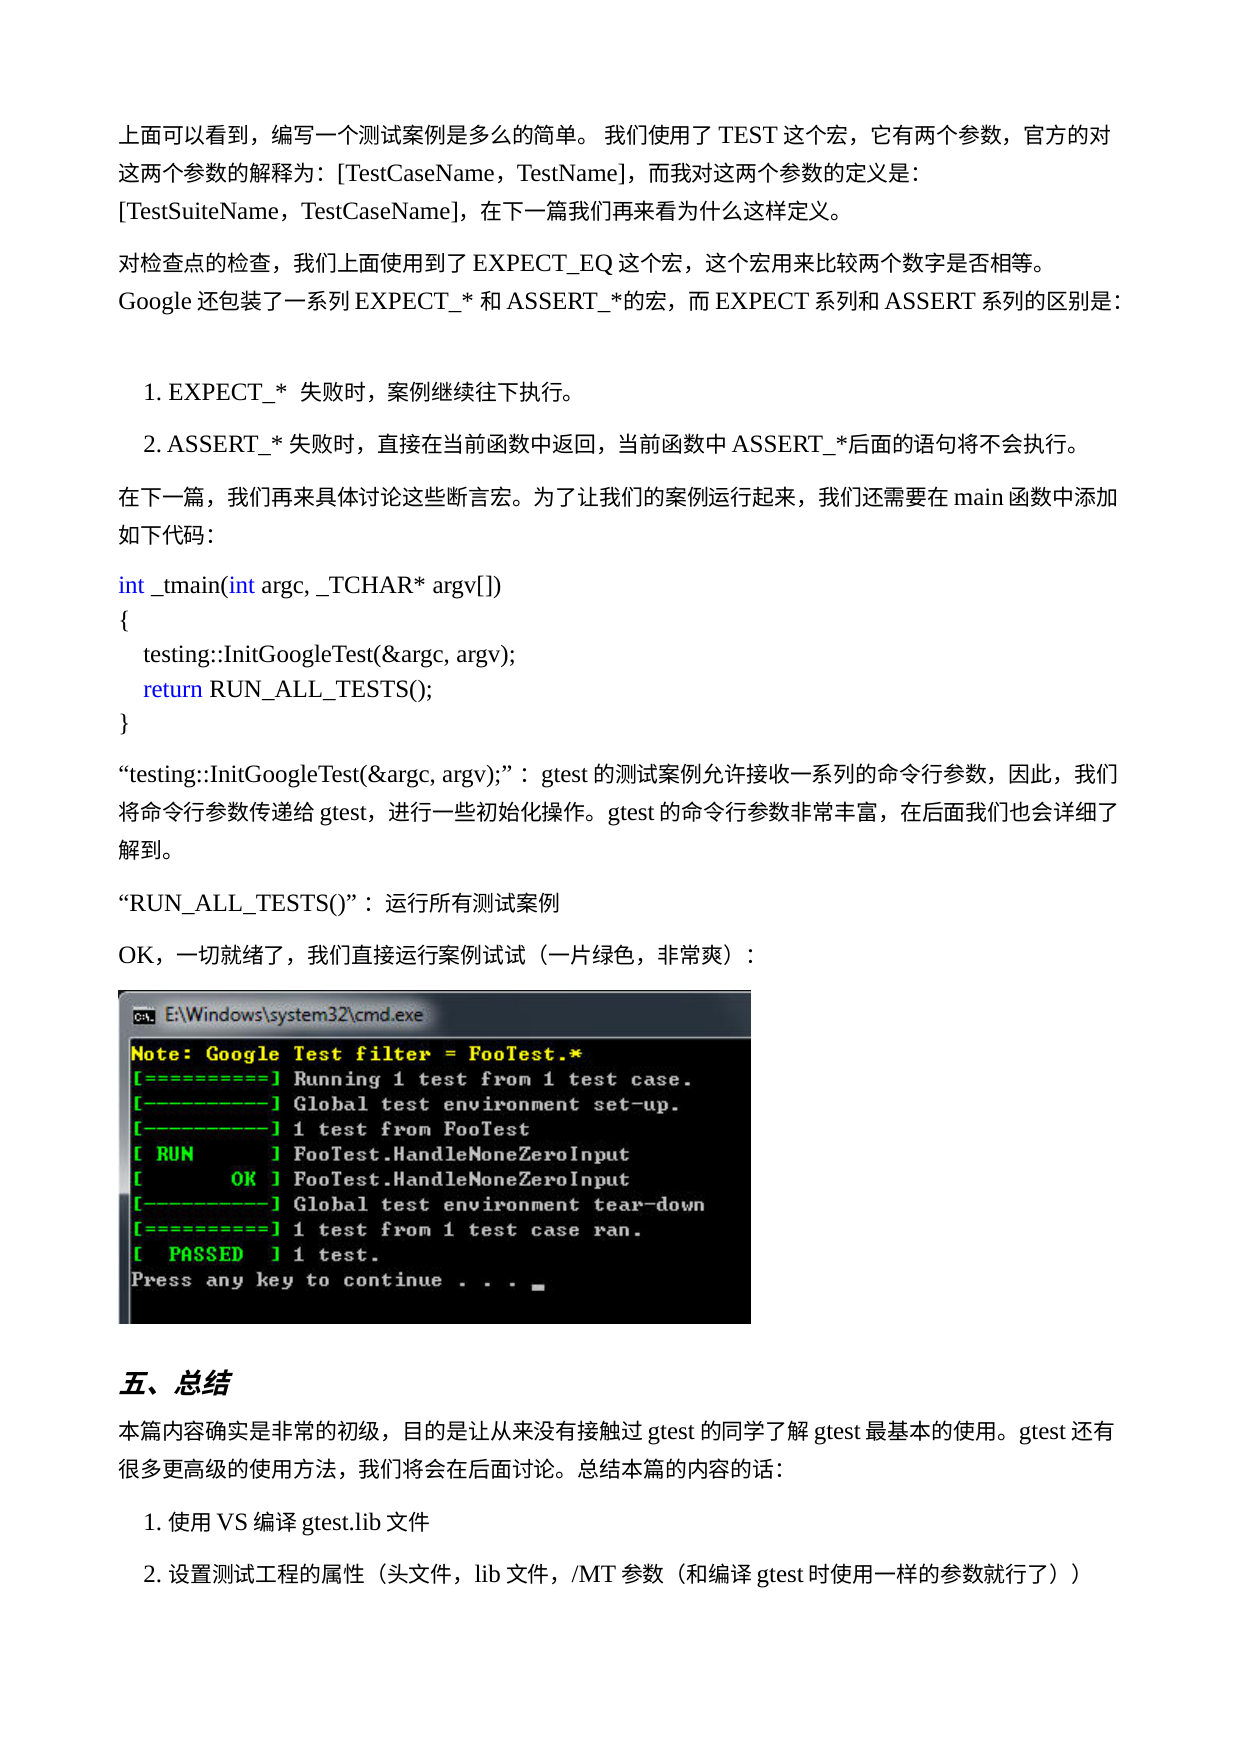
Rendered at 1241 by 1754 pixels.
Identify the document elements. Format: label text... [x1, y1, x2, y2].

text 本篇内容确实是非常的初级，目的是让从来没有接触过gtest的同学了解gtest最基本的使用。gtest还有很多更高级的使用方法，我们将会在后面讨论。总结本篇的内容的话： [118, 1414, 1122, 1484]
text “RUN_ALL_TESTS()” ：运行所有测试案例 [118, 886, 1122, 917]
text 在下一篇，我们再来具体讨论这些断言宏。为了让我们的案例运行起来，我们还需要在main函数中添加如下代码： [118, 480, 1122, 549]
text 上面可以看到，编写一个测试案例是多么的简单。 我们使用了TEST这个宏，它有两个参数，官方的对这两个参数的解释为：[TestCaseName，TestName]，而我对这两个参数的定义是：[TestSuiteName，TestCaseName]，在下一篇我们再来看为什么这样定义。 [118, 118, 1122, 226]
text 1. 使用VS编译gtest.lib文件 [118, 1504, 1122, 1536]
text 1. EXPECT_* 失败时，案例继续往下执行。 [118, 375, 1122, 406]
text OK，一切就绪了，我们直接运行案例试试（一片绿色，非常爽）： [118, 938, 1122, 970]
text 对检查点的检查，我们上面使用到了EXPECT_EQ这个宏，这个宏用来比较两个数字是否相等。Google还包装了一系列EXPECT_* 和ASSERT_*的宏，而EXPECT系列和ASSERT系列的区别是： [118, 246, 1122, 354]
text 2. ASSERT_* 失败时，直接在当前函数中返回，当前函数中ASSERT_*后面的语句将不会执行。 [118, 427, 1122, 459]
picture [118, 990, 751, 1324]
text 2. 设置测试工程的属性（头文件，lib文件，/MT参数（和编译gtest时使用一样的参数就行了）） [118, 1557, 1122, 1589]
text int _tmain(int argc, _TCHAR* argv[]) { testing::InitGoogleTest(&argc, argv); return RUN_ALL_TESTS(); } [118, 570, 1122, 737]
subtitle 五、总结 [118, 1362, 1122, 1402]
text “testing::InitGoogleTest(&argc, argv);” ：gtest的测试案例允许接收一系列的命令行参数，因此，我们将命令行参数传递给gtest，进行一些初始化操作。gtest的命令行参数非常丰富，在后面我们也会详细了解到。 [118, 757, 1122, 865]
